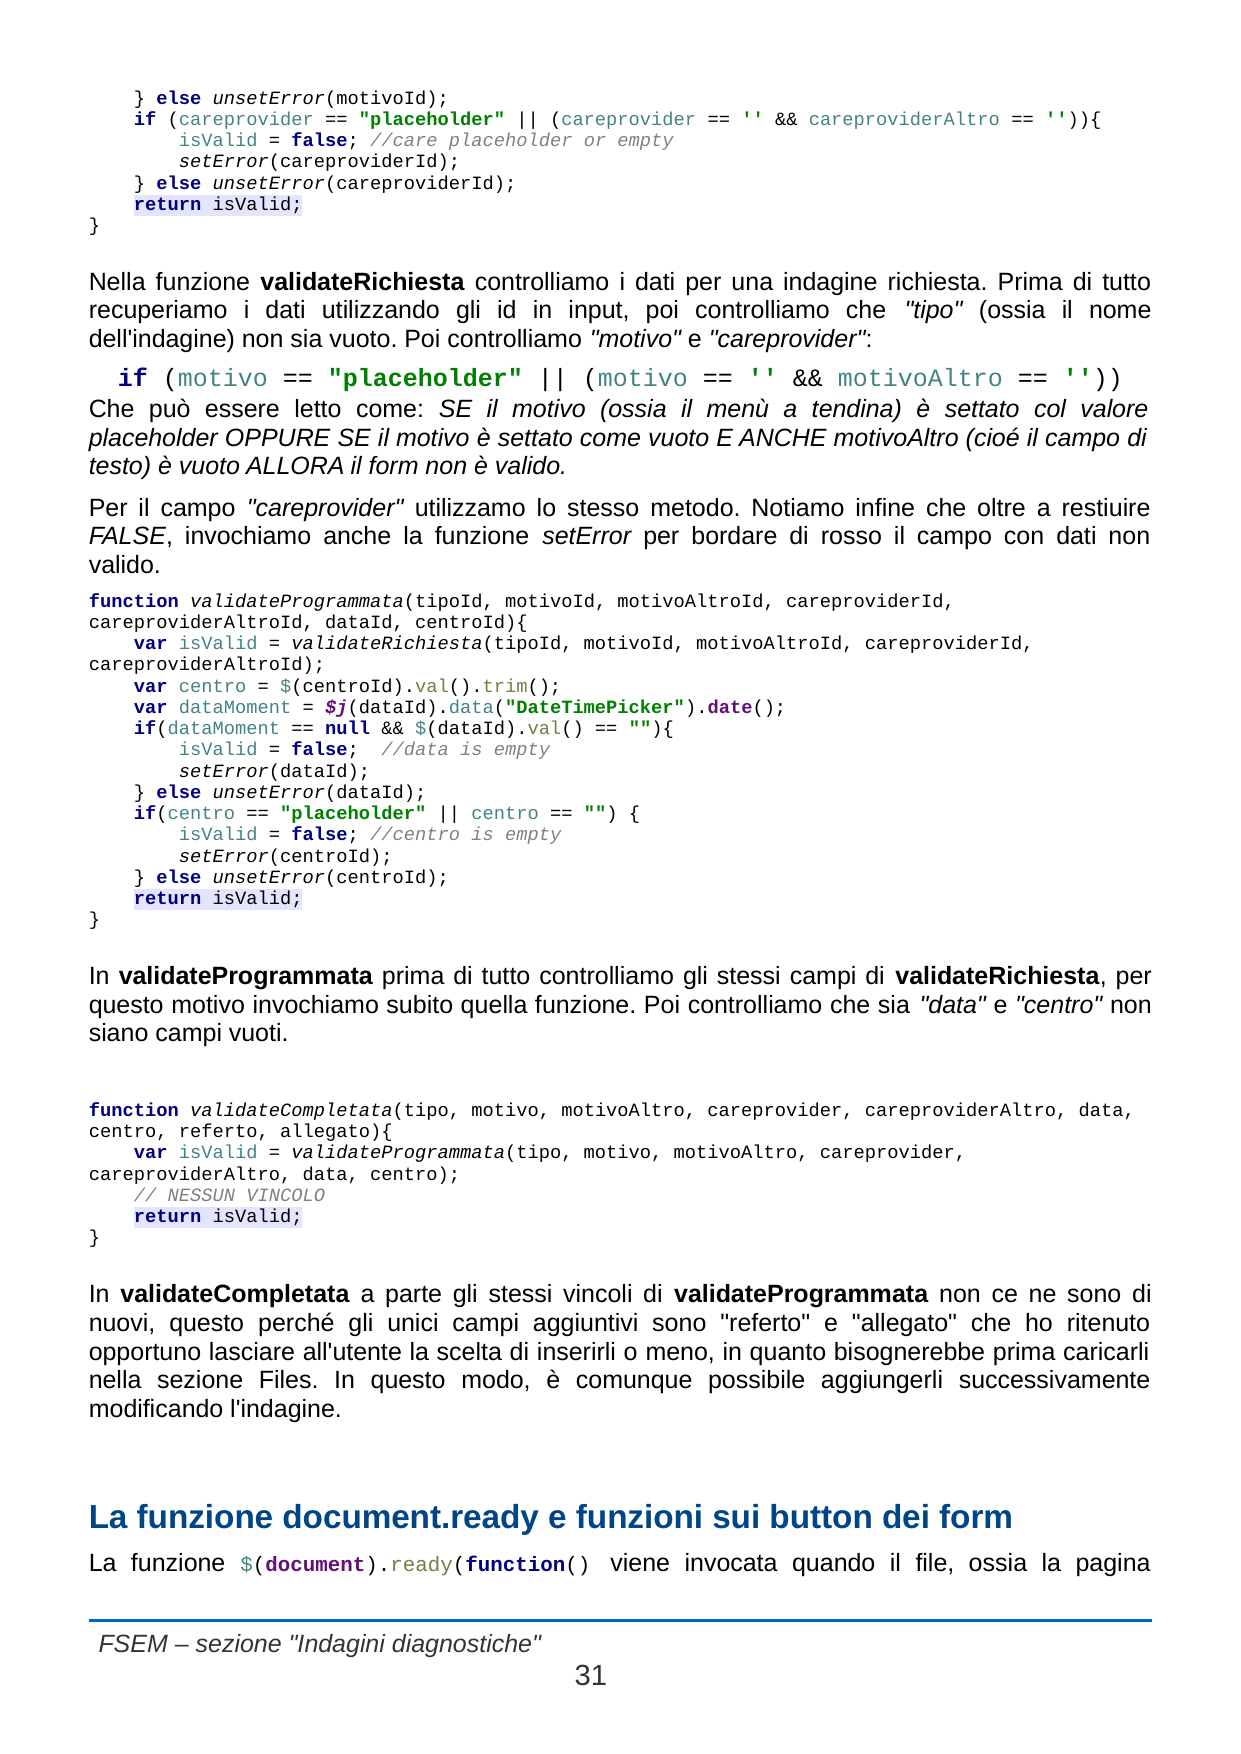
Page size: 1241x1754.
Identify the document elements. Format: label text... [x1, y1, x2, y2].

text } [88, 1228, 1152, 1249]
text var dataMoment = $j(dataId).data("DateTimePicker").date(); [88, 698, 1152, 719]
text if(dataMoment == null && $(dataId).val() == ""){ [88, 719, 1152, 740]
text In validateCompletata a parte gli stessi vincoli di validateProgrammata non ce ne sono di nuovi, questo perché gli unici campi aggiuntivi sono "referto" e "allegato" che ho ritenuto opportuno lasciare all'utente la scelta di inserirli o meno, in quanto bisognerebbe prima caricarli nella sezione Files. In questo modo, è comunque possibile aggiungerli successivamente modificando l'indagine. [88, 1279, 1152, 1423]
text } else unsetError(centroId); [88, 868, 1152, 889]
text setError(dataId); [88, 761, 1152, 783]
subtitle La funzione document.ready e funzioni sui button dei form [88, 1497, 1152, 1536]
text } else unsetError(dataId); [88, 783, 1152, 804]
text } [88, 910, 1152, 931]
text In validateProgrammata prima di tutto controlliamo gli stessi campi di validateRichiesta, per questo motivo invochiamo subito quella funzione. Poi controlliamo che sia "data" e "centro" non siano campi vuoti. [88, 961, 1152, 1047]
text Per il campo "careprovider" utilizzamo lo stesso metodo. Notiamo infine che oltre a restiuire FALSE, invochiamo anche la funzione setError per bordare di rosso il campo con dati non valido. [88, 493, 1152, 579]
text if(centro == "placeholder" || centro == "") { [88, 804, 1152, 825]
text // NESSUN VINCOLO [88, 1186, 1152, 1207]
text return isValid; [88, 195, 1152, 216]
text var centro = $(centroId).val().trim(); [88, 676, 1152, 698]
text if (careprovider == "placeholder" || (careprovider == '' && careproviderAltro == '')){ [88, 110, 1152, 131]
text if (motivo == "placeholder" || (motivo == '' && motivoAltro == '')) [88, 366, 1152, 394]
text La funzione $(document).ready(function() viene invocata quando il file, ossia la pagina [88, 1548, 1152, 1578]
text return isValid; [88, 889, 1152, 910]
text Che può essere letto come: SE il motivo (ossia il menù a tendina) è settato col valore placeholder OPPURE SE il motivo è settato come vuoto E ANCHE motivoAltro (cioé il campo di testo) è vuoto ALLORA il form non è valido. [88, 394, 1152, 480]
text isValid = false; //care placeholder or empty [88, 131, 1152, 152]
text return isValid; [88, 1207, 1152, 1228]
text var isValid = validateProgrammata(tipo, motivo, motivoAltro, careprovider, careproviderAltro, data, centro); [88, 1143, 1152, 1186]
text var isValid = validateRichiesta(tipoId, motivoId, motivoAltroId, careproviderId, careproviderAltroId); [88, 634, 1152, 676]
text setError(careproviderId); [88, 152, 1152, 173]
text isValid = false; //centro is empty [88, 825, 1152, 846]
text function validateCompletata(tipo, motivo, motivoAltro, careprovider, careproviderAltro, data, centro, referto, allegato){ [88, 1101, 1152, 1143]
text Nella funzione validateRichiesta controlliamo i dati per una indagine richiesta. Prima di tutto recuperiamo i dati utilizzando gli id in input, poi controlliamo che "tipo" (ossia il nome dell'indagine) non sia vuoto. Poi controlliamo "motivo" e "careprovider": [88, 267, 1152, 353]
text } else unsetError(motivoId); [88, 88, 1152, 110]
text } else unsetError(careproviderId); [88, 173, 1152, 195]
text function validateProgrammata(tipoId, motivoId, motivoAltroId, careproviderId, careproviderAltroId, dataId, centroId){ [88, 591, 1152, 634]
text setError(centroId); [88, 846, 1152, 868]
text isValid = false; //data is empty [88, 740, 1152, 761]
text } [88, 216, 1152, 237]
